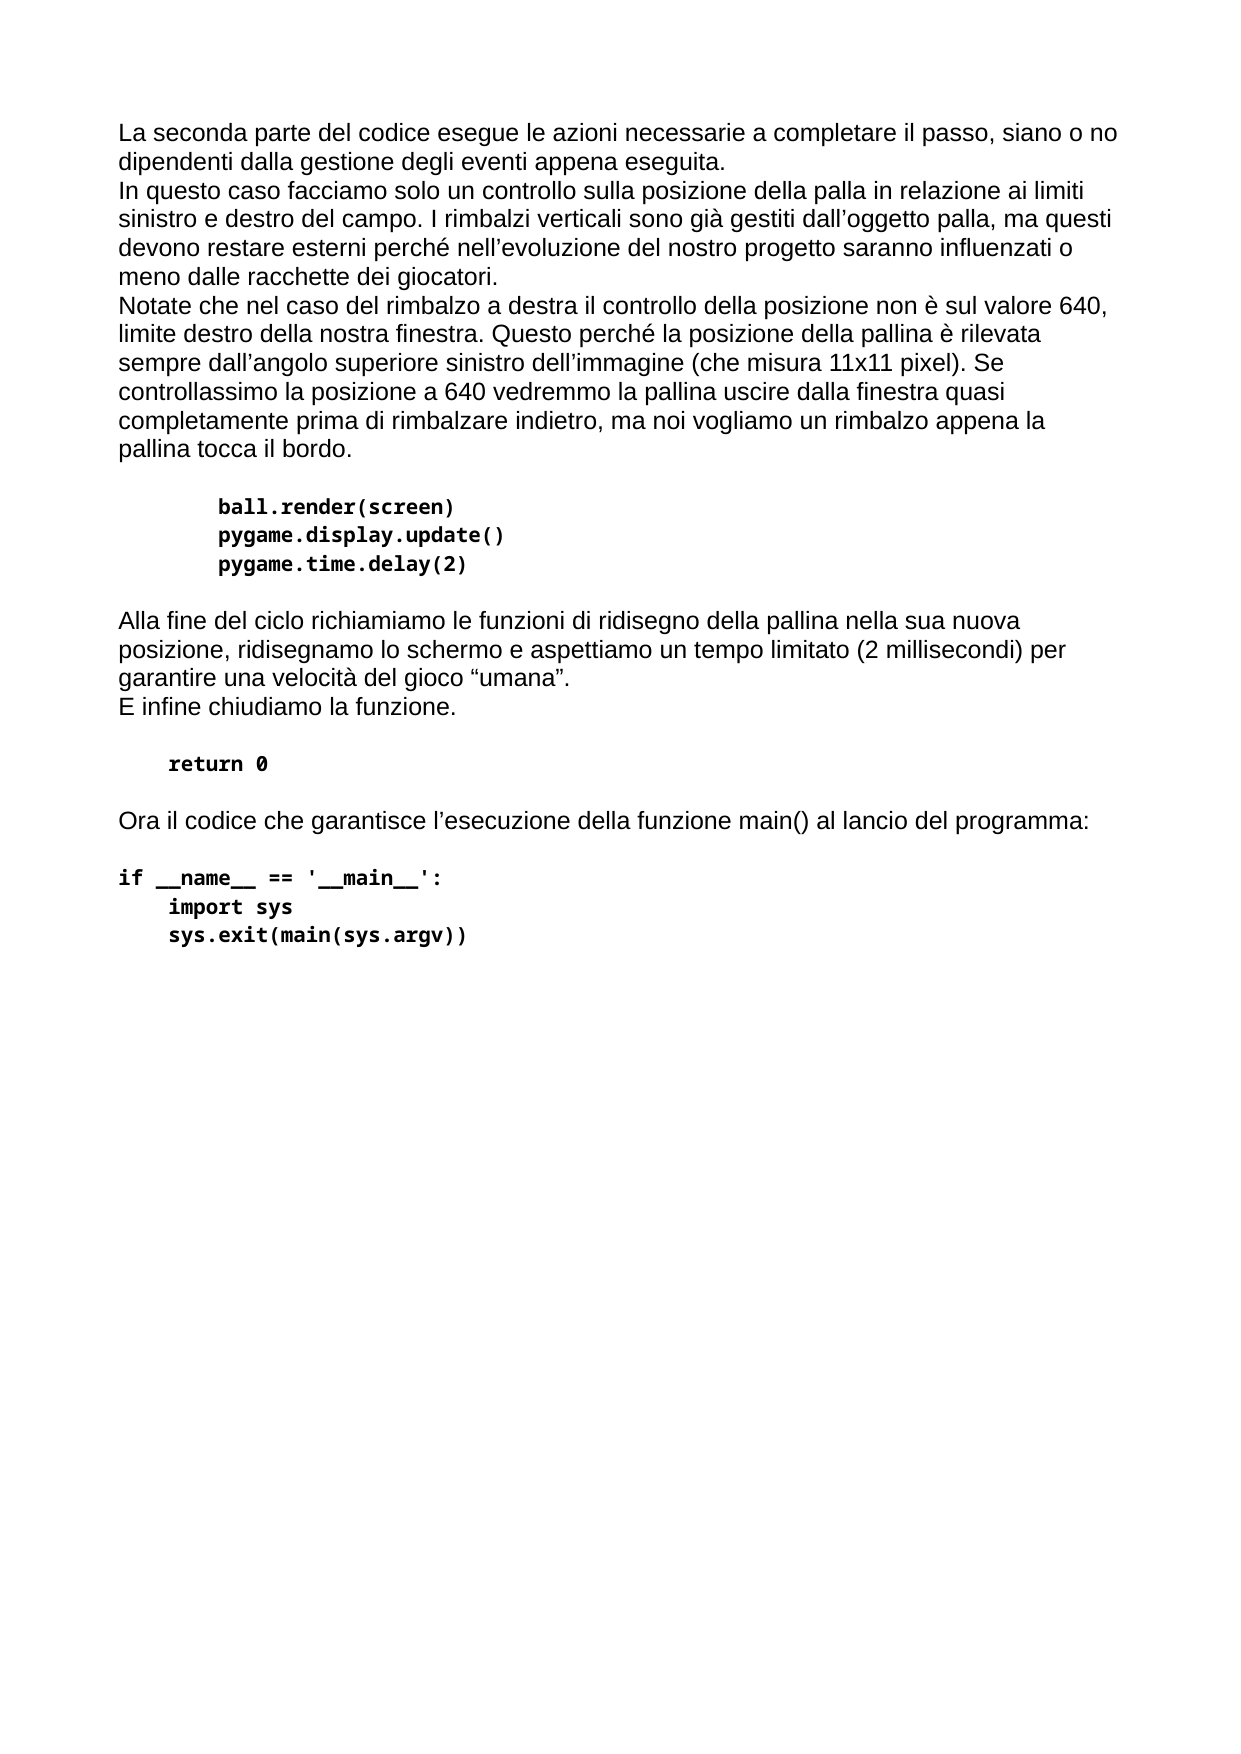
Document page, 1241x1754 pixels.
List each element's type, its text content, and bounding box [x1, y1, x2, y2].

text sys.exit(main(sys.argv)) [118, 920, 1122, 949]
text Alla fine del ciclo richiamiamo le funzioni di ridisegno della pallina nella sua nuova posizione, ridisegnamo lo schermo e aspettiamo un tempo limitato (2 millisecondi) per garantire una velocità del gioco “umana”. [118, 606, 1122, 692]
text La seconda parte del codice esegue le azioni necessarie a completare il passo, siano o no dipendenti dalla gestione degli eventi appena eseguita. [118, 118, 1122, 176]
text if __name__ == '__main__': [118, 863, 1122, 892]
text pygame.display.update() [118, 520, 1122, 549]
text E infine chiudiamo la funzione. [118, 692, 1122, 721]
text ball.render(screen) [118, 492, 1122, 520]
text Ora il codice che garantisce l’esecuzione della funzione main() al lancio del programma: [118, 806, 1122, 835]
text Notate che nel caso del rimbalzo a destra il controllo della posizione non è sul valore 640, limite destro della nostra finestra. Questo perché la posizione della pallina è rilevata sempre dall’angolo superiore sinistro dell’immagine (che misura 11x11 pixel). Se controllassimo la posizione a 640 vedremmo la pallina uscire dalla finestra quasi completamente prima di rimbalzare indietro, ma noi vogliamo un rimbalzo appena la pallina tocca il bordo. [118, 291, 1122, 463]
text pygame.time.delay(2) [118, 549, 1122, 577]
text return 0 [118, 749, 1122, 778]
text In questo caso facciamo solo un controllo sulla posizione della palla in relazione ai limiti sinistro e destro del campo. I rimbalzi verticali sono già gestiti dall’oggetto palla, ma questi devono restare esterni perché nell’evoluzione del nostro progetto saranno influenzati o meno dalle racchette dei giocatori. [118, 176, 1122, 291]
text import sys [118, 892, 1122, 920]
